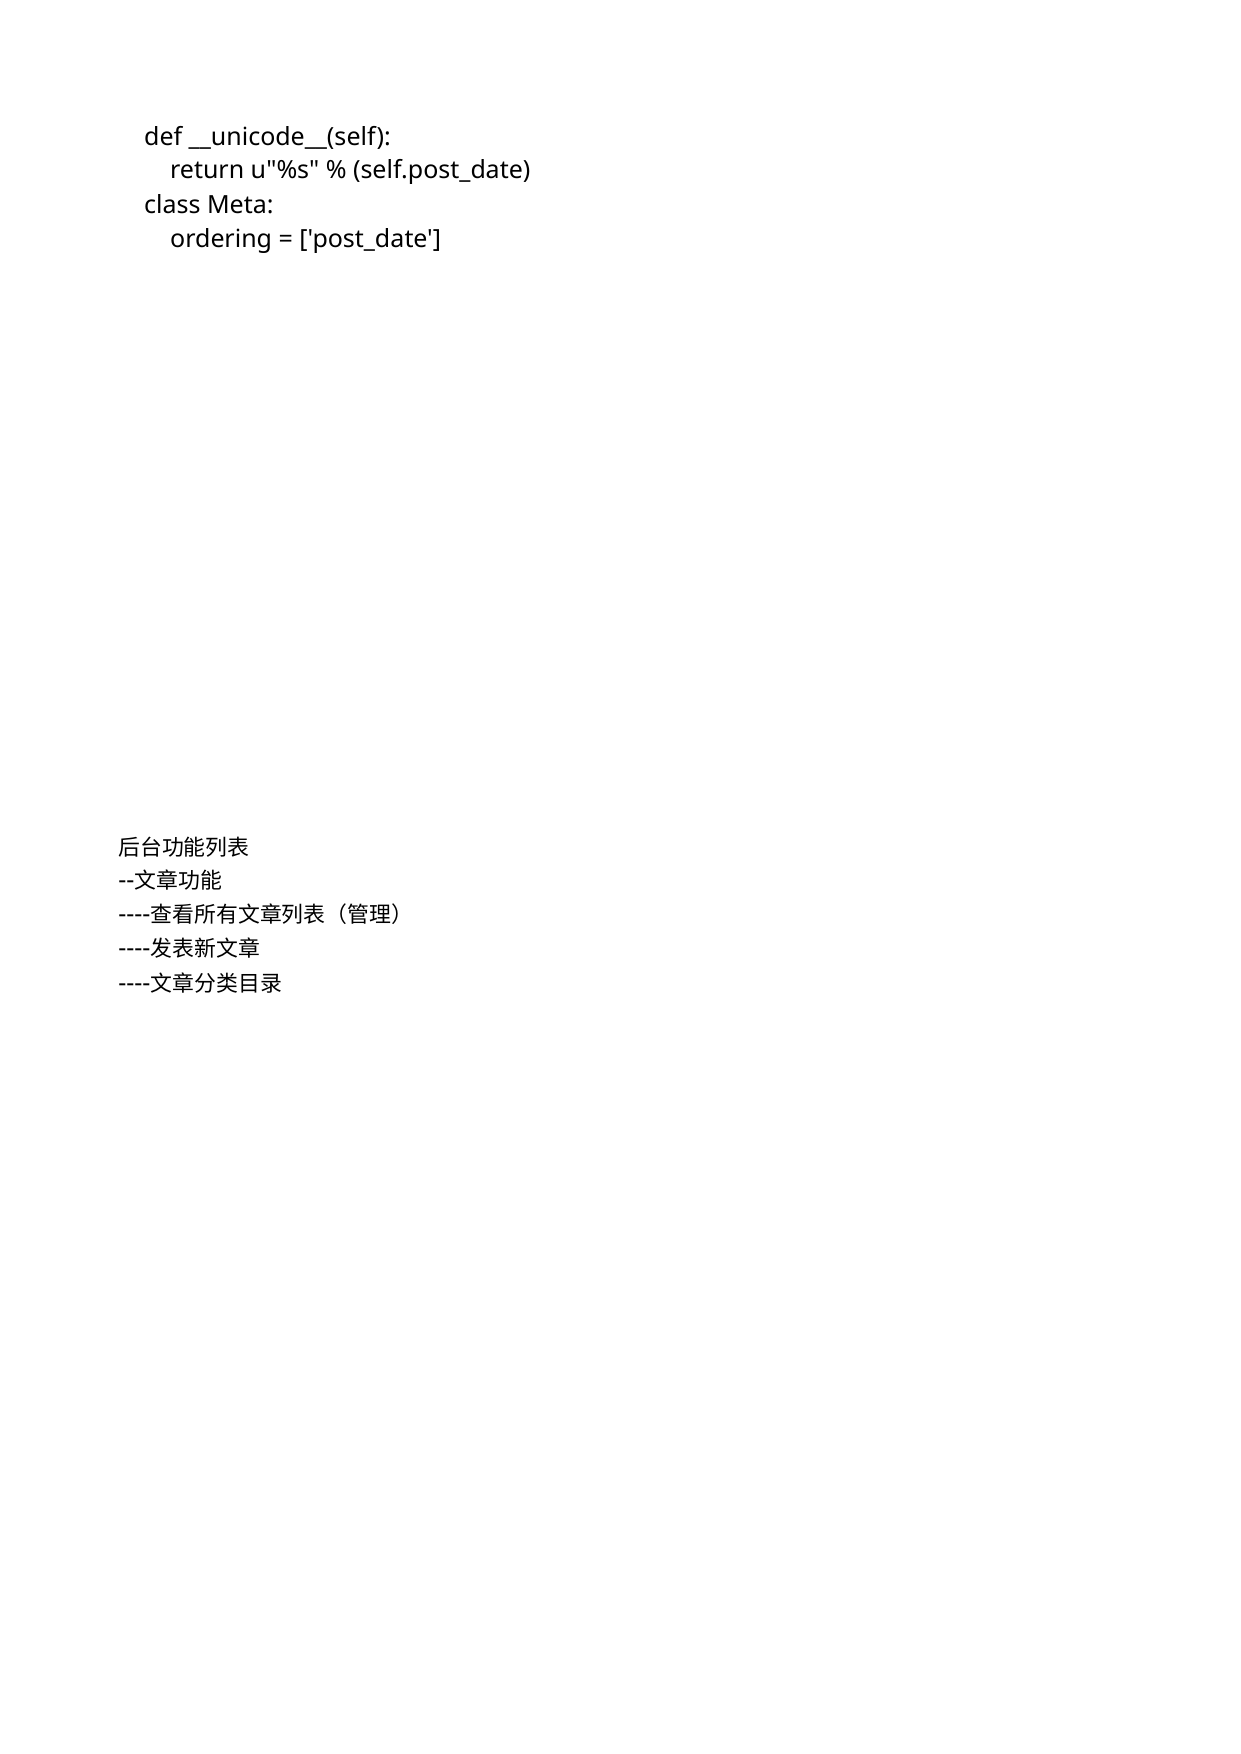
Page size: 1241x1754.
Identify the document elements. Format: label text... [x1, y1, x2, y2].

text 后台功能列表 [118, 830, 1122, 862]
text ----查看所有文章列表（管理） [118, 896, 1122, 930]
text class Meta: [118, 186, 1122, 220]
text return u"%s" % (self.post_date) [118, 152, 1122, 186]
text ----文章分类目录 [118, 964, 1122, 998]
text ordering = ['post_date'] [118, 220, 1122, 254]
text def __unicode__(self): [118, 118, 1122, 152]
text --文章功能 [118, 862, 1122, 896]
text ----发表新文章 [118, 930, 1122, 964]
